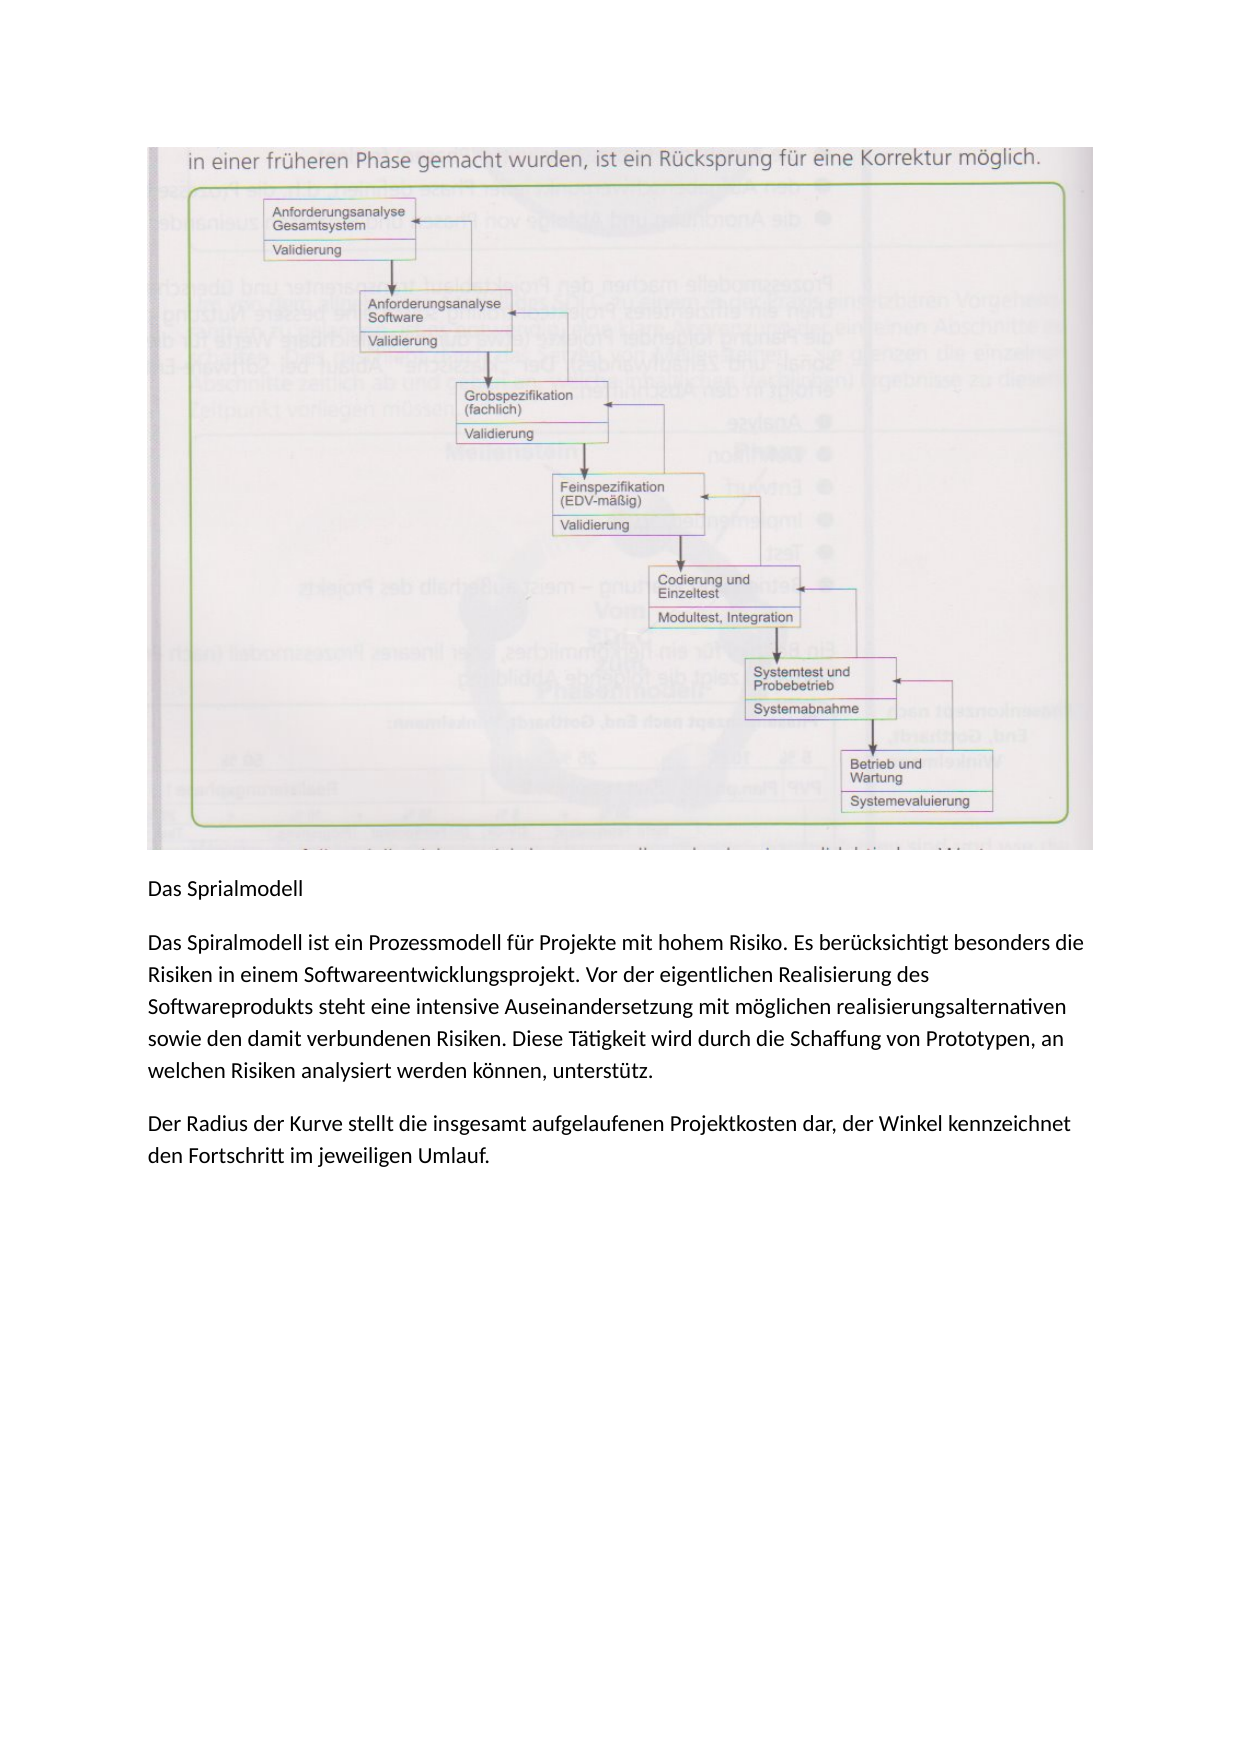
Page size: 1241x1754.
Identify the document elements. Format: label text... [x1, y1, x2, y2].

text Das Sprialmodell [148, 874, 1092, 903]
text Der Radius der Kurve stellt die insgesamt aufgelaufenen Projektkosten dar, der Winkel kennzeichnet den Fortschritt im jeweiligen Umlauf. [148, 1109, 1092, 1169]
picture [147, 147, 1093, 850]
text Das Spiralmodell ist ein Prozessmodell für Projekte mit hohem Risiko. Es berücksichtigt besonders die Risiken in einem Softwareentwicklungsprojekt. Vor der eigentlichen Realisierung des Softwareprodukts steht eine intensive Auseinandersetzung mit möglichen realisierungsalternativen sowie den damit verbundenen Risiken. Diese Tätigkeit wird durch die Schaffung von Prototypen, an welchen Risiken analysiert werden können, unterstütz. [148, 928, 1092, 1084]
